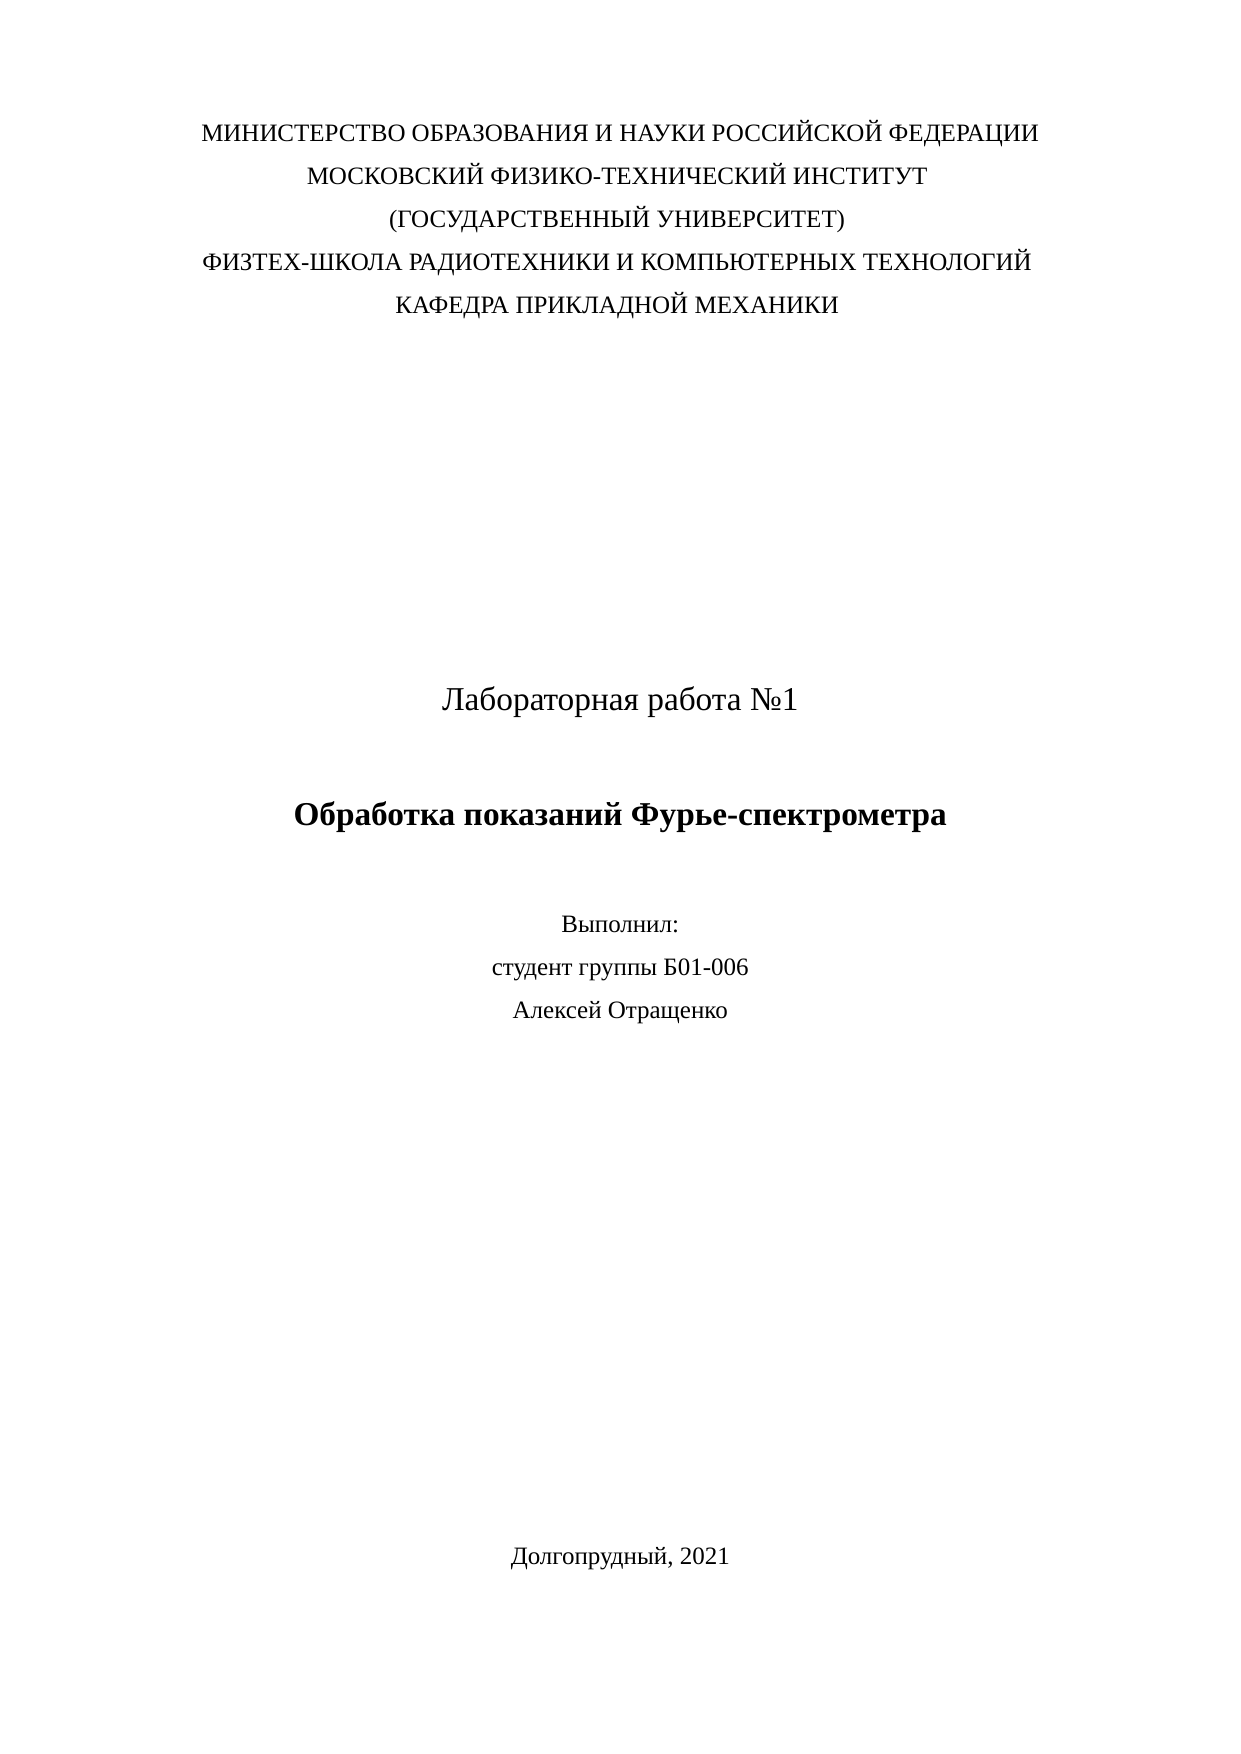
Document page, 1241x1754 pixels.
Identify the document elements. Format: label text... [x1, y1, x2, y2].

text ФИЗТЕХ-ШКОЛА РАДИОТЕХНИКИ И КОМПЬЮТЕРНЫХ ТЕХНОЛОГИЙ [118, 247, 1122, 276]
text Выполнил: [118, 909, 1122, 937]
text Долгопрудный, 2021 [118, 1541, 1122, 1570]
text Обработка показаний Фурье-спектрометра [118, 794, 1122, 832]
text КАФЕДРА ПРИКЛАДНОЙ МЕХАНИКИ [118, 291, 1122, 319]
text МИНИСТЕРСТВО ОБРАЗОВАНИЯ И НАУКИ РОССИЙСКОЙ ФЕДЕРАЦИИ МОСКОВСКИЙ ФИЗИКО-ТЕХНИЧЕСКИЙ ИНСТИТУТ [118, 118, 1122, 190]
text (ГОСУДАРСТВЕННЫЙ УНИВЕРСИТЕТ) [118, 204, 1122, 233]
text Алексей Отращенко [118, 995, 1122, 1024]
text Лабораторная работа №1 [118, 679, 1122, 717]
text студент группы Б01-006 [118, 952, 1122, 981]
